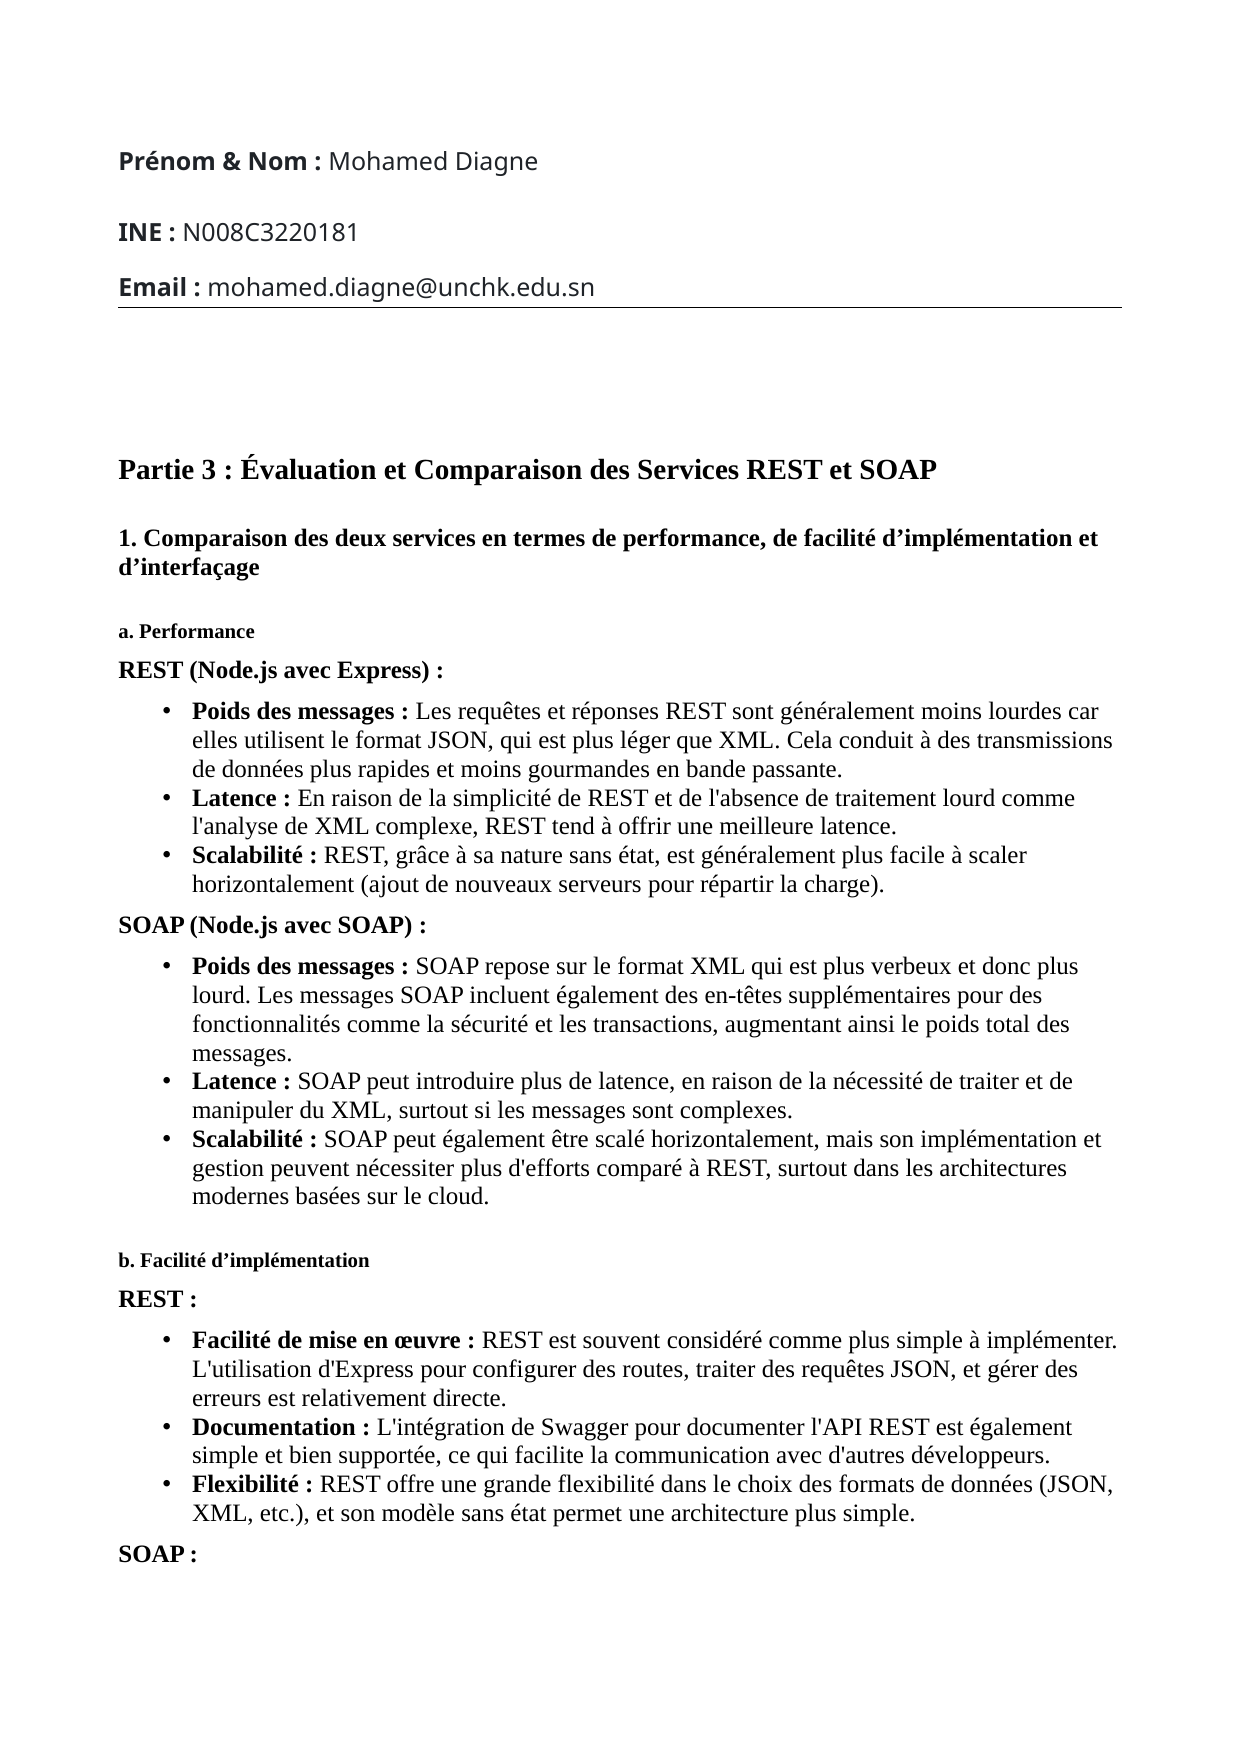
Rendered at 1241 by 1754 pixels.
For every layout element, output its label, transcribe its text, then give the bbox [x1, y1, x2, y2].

text REST (Node.js avec Express) : [118, 655, 1122, 684]
list Flexibilité : REST offre une grande flexibilité dans le choix des formats de données (JSON, XML, etc.), et son modèle sans état permet une architecture plus simple. [162, 1469, 1122, 1527]
subtitle a. Performance [118, 618, 1122, 643]
text SOAP : [118, 1539, 1122, 1568]
list Poids des messages : SOAP repose sur le format XML qui est plus verbeux et donc plus lourd. Les messages SOAP incluent également des en-têtes supplémentaires pour des fonctionnalités comme la sécurité et les transactions, augmentant ainsi le poids total des messages. [162, 951, 1122, 1066]
subtitle b. Facilité d’implémentation [118, 1248, 1122, 1272]
list Scalabilité : REST, grâce à sa nature sans état, est généralement plus facile à scaler horizontalement (ajout de nouveaux serveurs pour répartir la charge). [162, 840, 1122, 898]
list Facilité de mise en œuvre : REST est souvent considéré comme plus simple à implémenter. L'utilisation d'Express pour configurer des routes, traiter des requêtes JSON, et gérer des erreurs est relativement directe. [162, 1325, 1122, 1412]
text SOAP (Node.js avec SOAP) : [118, 910, 1122, 939]
subtitle INE : N008C3220181 [118, 215, 1122, 249]
subtitle 1. Comparaison des deux services en termes de performance, de facilité d’implémentation et d’interfaçage [118, 523, 1122, 581]
subtitle Prénom & Nom : Mohamed Diagne [118, 143, 1122, 177]
list Documentation : L'intégration de Swagger pour documenter l'API REST est également simple et bien supportée, ce qui facilite la communication avec d'autres développeurs. [162, 1412, 1122, 1469]
list Scalabilité : SOAP peut également être scalé horizontalement, mais son implémentation et gestion peuvent nécessiter plus d'efforts comparé à REST, surtout dans les architectures modernes basées sur le cloud. [162, 1124, 1122, 1210]
list Latence : SOAP peut introduire plus de latence, en raison de la nécessité de traiter et de manipuler du XML, surtout si les messages sont complexes. [162, 1066, 1122, 1124]
subtitle Email : mohamed.diagne@unchk.edu.sn [118, 270, 1122, 307]
subtitle Partie 3 : Évaluation et Comparaison des Services REST et SOAP [118, 452, 1122, 486]
text REST : [118, 1284, 1122, 1313]
list Latence : En raison de la simplicité de REST et de l'absence de traitement lourd comme l'analyse de XML complexe, REST tend à offrir une meilleure latence. [162, 783, 1122, 840]
list Poids des messages : Les requêtes et réponses REST sont généralement moins lourdes car elles utilisent le format JSON, qui est plus léger que XML. Cela conduit à des transmissions de données plus rapides et moins gourmandes en bande passante. [162, 696, 1122, 783]
